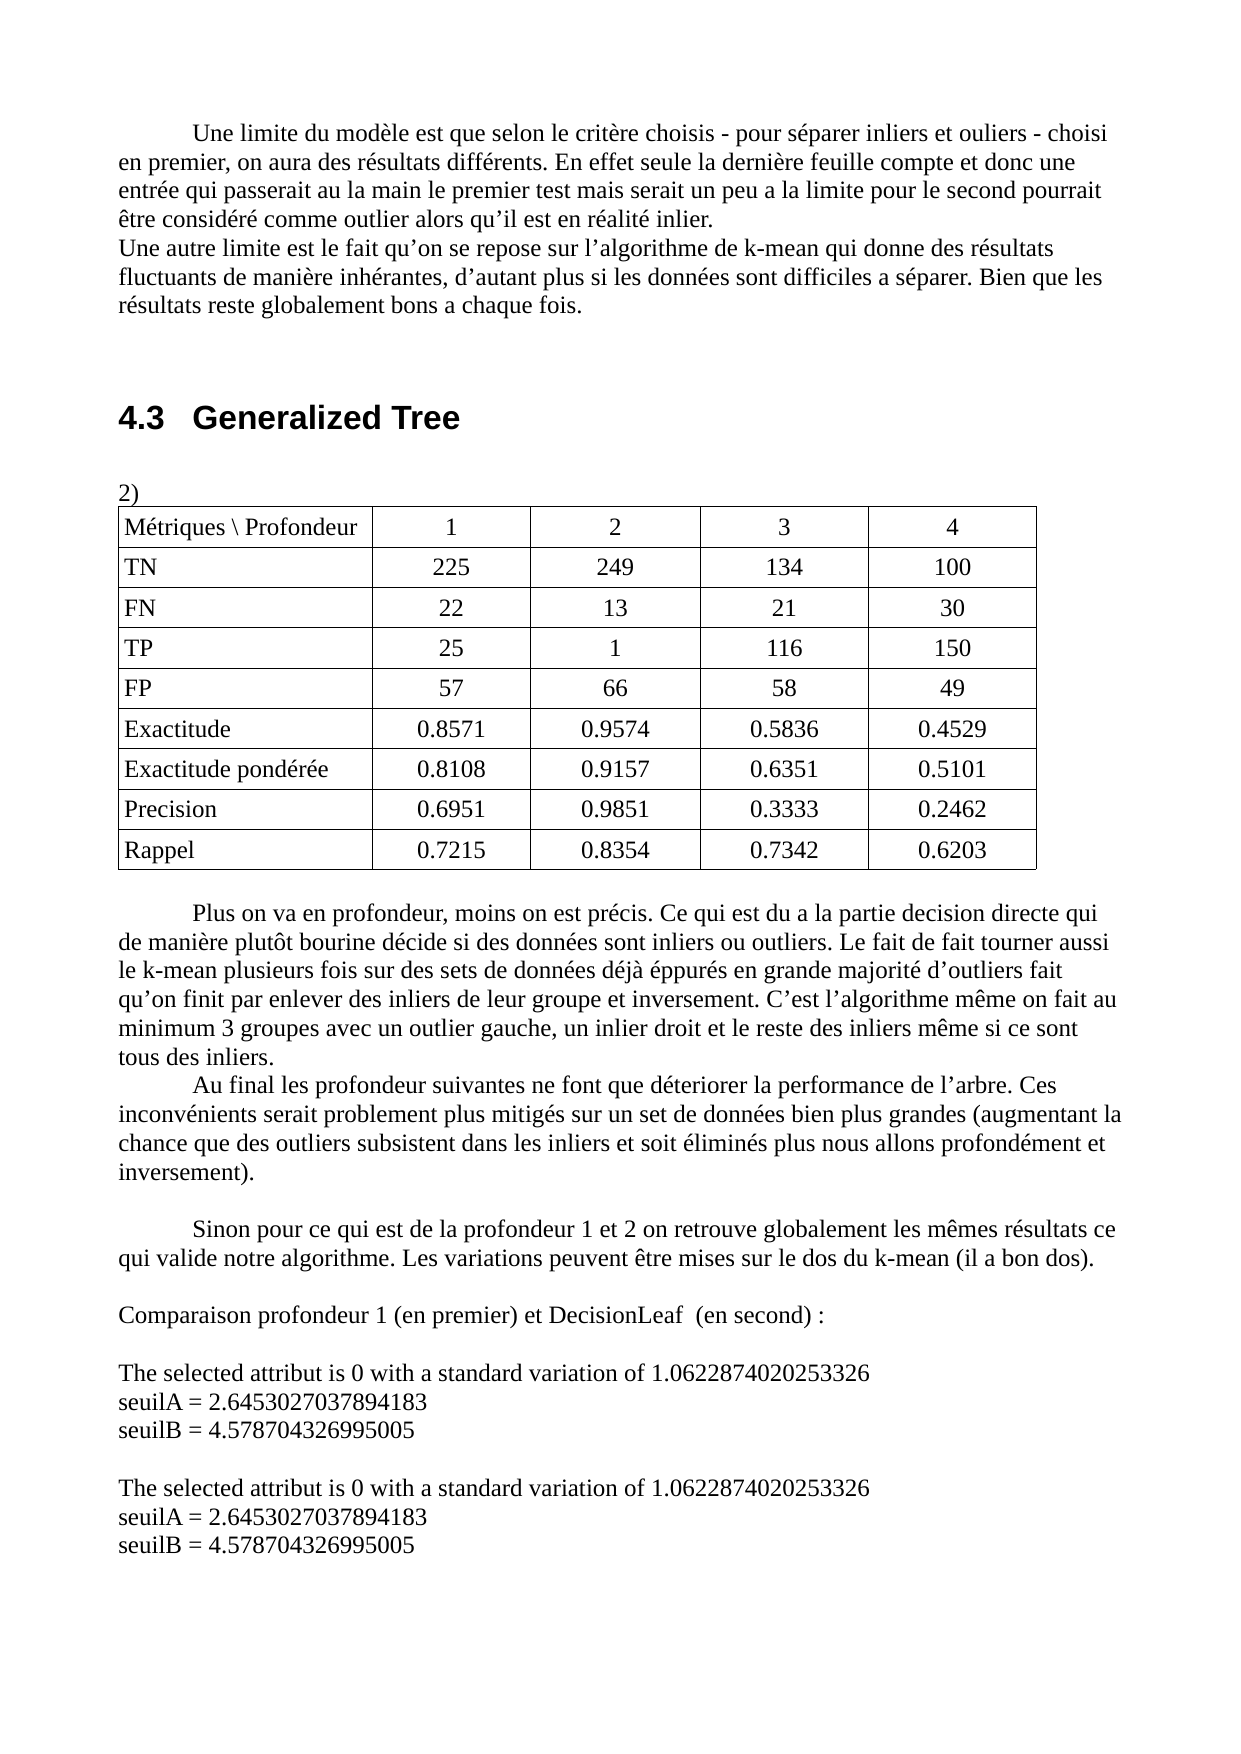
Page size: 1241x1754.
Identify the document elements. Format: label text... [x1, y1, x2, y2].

table_cell Exactitude [119, 709, 372, 748]
table_cell 0.9574 [531, 709, 700, 748]
table_cell 0.2462 [869, 790, 1036, 829]
table_cell 49 [869, 669, 1036, 708]
table_cell 0.5101 [869, 749, 1036, 788]
table_cell 0.6951 [373, 790, 530, 829]
table_cell FN [119, 588, 372, 627]
table_cell 0.8108 [373, 749, 530, 788]
table_cell 0.5836 [701, 709, 868, 748]
text Une limite du modèle est que selon le critère choisis - pour séparer inliers et ouliers - choisi en premier, on aura des résultats différents. En effet seule la dernière feuille compte et donc une entrée qui passerait au la main le premier test mais serait un peu a la limite pour le second pourrait être considéré comme outlier alors qu’il est en réalité inlier. Une autre limite est le fait qu’on se repose sur l’algorithme de k-mean qui donne des résultats fluctuants de manière inhérantes, d’autant plus si les données sont difficiles a séparer. Bien que les résultats reste globalement bons a chaque fois. [118, 118, 1122, 319]
table_cell 0.7215 [373, 830, 530, 869]
table_cell 0.9851 [531, 790, 700, 829]
table_cell 0.3333 [701, 790, 868, 829]
table_cell 66 [531, 669, 700, 708]
table_cell 0.6351 [701, 749, 868, 788]
text seuilA = 2.6453027037894183 [118, 1502, 1122, 1531]
text seuilB = 4.578704326995005 [118, 1531, 1122, 1559]
table_header 1 [373, 507, 530, 547]
text Au final les profondeur suivantes ne font que déteriorer la performance de l’arbre. Ces inconvénients serait problement plus mitigés sur un set de données bien plus grandes (augmentant la chance que des outliers subsistent dans les inliers et soit éliminés plus nous allons profondément et inversement). [118, 1071, 1122, 1186]
table_header 4 [869, 507, 1036, 547]
table_cell 100 [869, 548, 1036, 587]
text 2) [118, 478, 1122, 506]
table_cell TP [119, 628, 372, 668]
table_cell FP [119, 669, 372, 708]
table_cell 57 [373, 669, 530, 708]
table_cell 0.8354 [531, 830, 700, 869]
table_header Métriques \ Profondeur [119, 507, 372, 547]
text seuilA = 2.6453027037894183 [118, 1387, 1122, 1416]
table_cell 249 [531, 548, 700, 587]
text Sinon pour ce qui est de la profondeur 1 et 2 on retrouve globalement les mêmes résultats ce qui valide notre algorithme. Les variations peuvent être mises sur le dos du k-mean (il a bon dos). [118, 1214, 1122, 1272]
table_cell 22 [373, 588, 530, 627]
table_cell 0.9157 [531, 749, 700, 788]
table_cell 30 [869, 588, 1036, 627]
table_cell 116 [701, 628, 868, 668]
table_cell 150 [869, 628, 1036, 668]
table_cell Exactitude pondérée [119, 749, 372, 788]
text Comparaison profondeur 1 (en premier) et DecisionLeaf (en second) : [118, 1301, 1122, 1329]
table_cell 1 [531, 628, 700, 668]
text The selected attribut is 0 with a standard variation of 1.0622874020253326 [118, 1473, 1122, 1502]
table_cell 0.6203 [869, 830, 1036, 869]
table_cell 225 [373, 548, 530, 587]
table_cell 0.8571 [373, 709, 530, 748]
table_cell Precision [119, 790, 372, 829]
table_header 3 [701, 507, 868, 547]
table_cell 0.4529 [869, 709, 1036, 748]
text The selected attribut is 0 with a standard variation of 1.0622874020253326 [118, 1329, 1122, 1387]
table_cell 13 [531, 588, 700, 627]
table_cell TN [119, 548, 372, 587]
table_cell 58 [701, 669, 868, 708]
text seuilB = 4.578704326995005 [118, 1416, 1122, 1444]
text Plus on va en profondeur, moins on est précis. Ce qui est du a la partie decision directe qui de manière plutôt bourine décide si des données sont inliers ou outliers. Le fait de fait tourner aussi le k-mean plusieurs fois sur des sets de données déjà éppurés en grande majorité d’outliers fait qu’on finit par enlever des inliers de leur groupe et inversement. C’est l’algorithme même on fait au minimum 3 groupes avec un outlier gauche, un inlier droit et le reste des inliers même si ce sont tous des inliers. [118, 898, 1122, 1071]
table_cell 21 [701, 588, 868, 627]
table_cell 0.7342 [701, 830, 868, 869]
table_cell 134 [701, 548, 868, 587]
table_cell Rappel [119, 830, 372, 869]
table_cell 25 [373, 628, 530, 668]
subtitle 4.3 Generalized Tree [118, 398, 1122, 436]
table_header 2 [531, 507, 700, 547]
